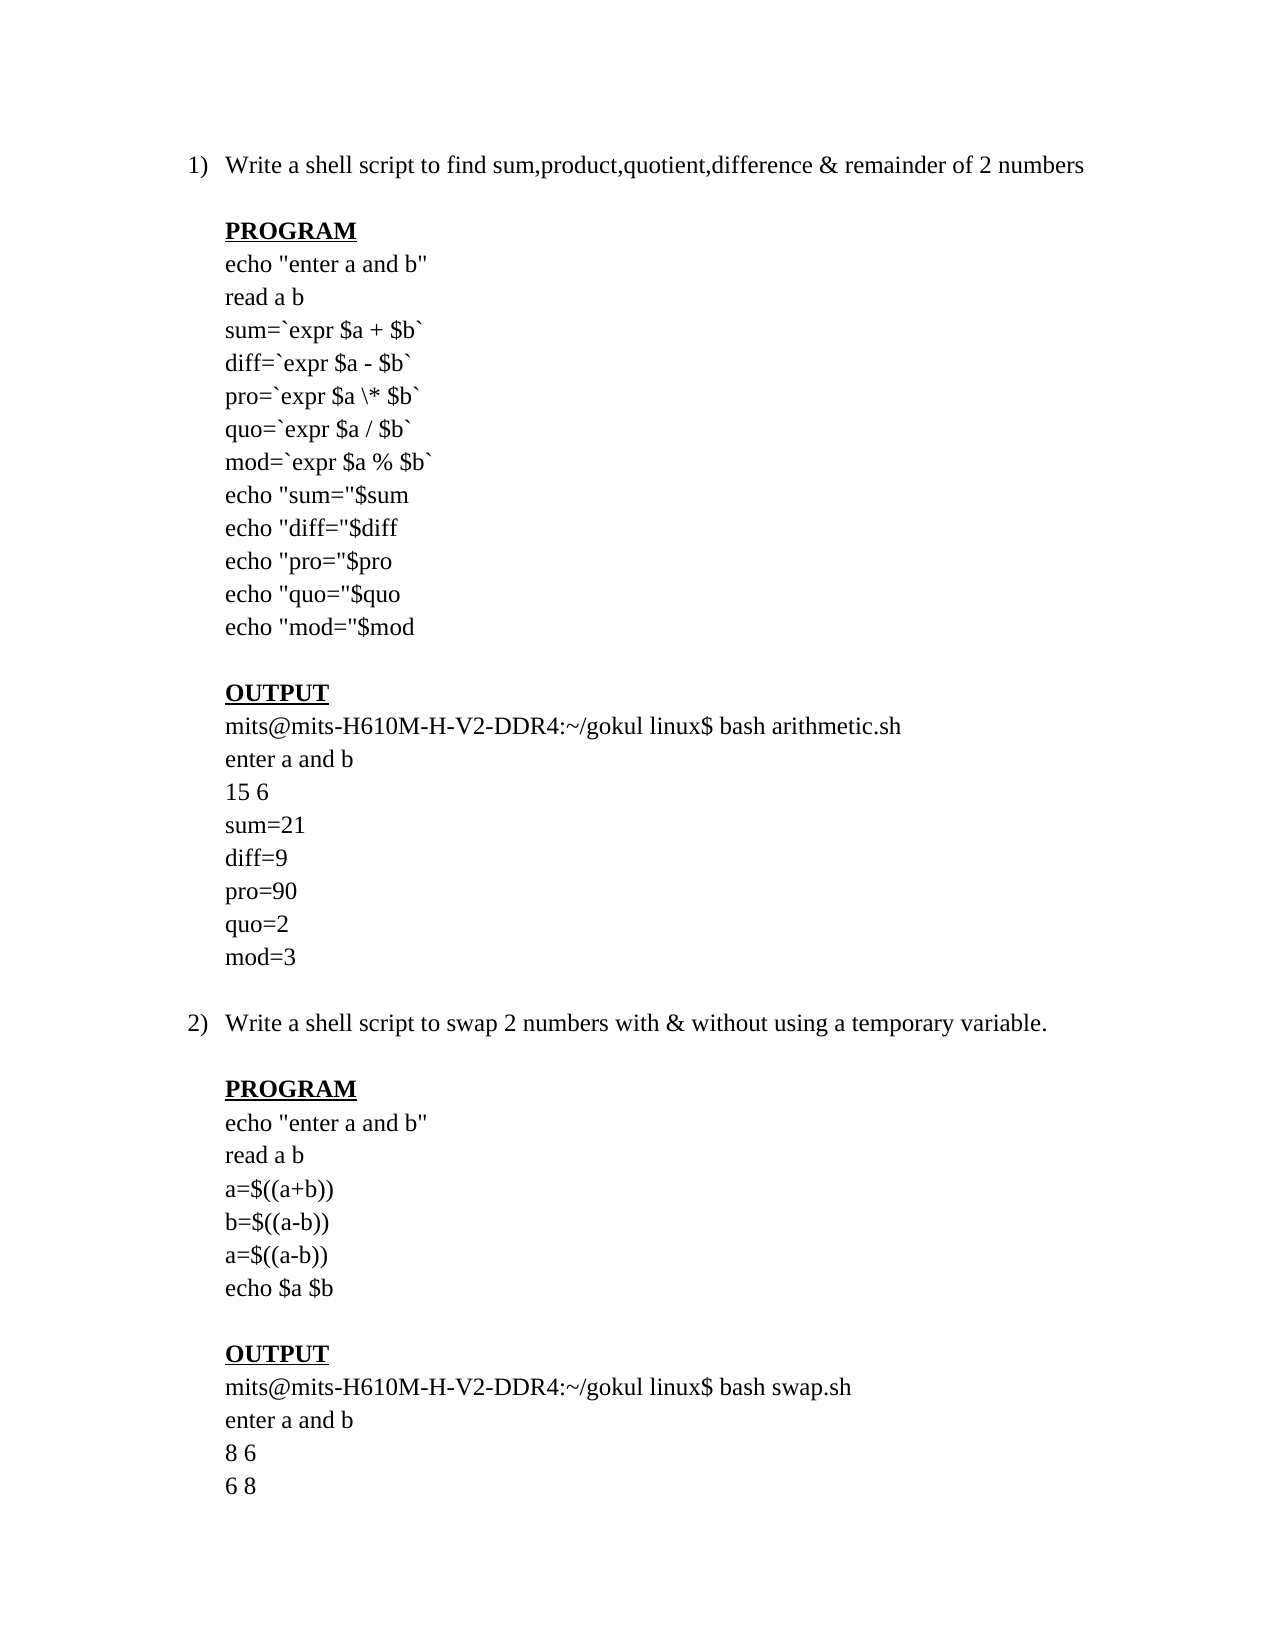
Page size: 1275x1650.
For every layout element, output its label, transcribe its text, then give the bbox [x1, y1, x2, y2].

text OUTPUT [187, 678, 1125, 707]
list sum=`expr $a + $b` [187, 315, 1125, 344]
text pro=90 [187, 876, 1125, 905]
list OUTPUT [187, 1339, 1125, 1367]
list echo "diff="$diff [187, 513, 1125, 542]
text 15 6 [187, 777, 1125, 806]
list pro=`expr $a \* $b` [187, 381, 1125, 410]
list echo $a $b [187, 1273, 1125, 1301]
text enter a and b [187, 1405, 1125, 1433]
list diff=`expr $a - $b` [187, 348, 1125, 377]
list a=$((a-b)) [187, 1240, 1125, 1268]
list Write a shell script to swap 2 numbers with & without using a temporary variable. [187, 1008, 1125, 1037]
list quo=`expr $a / $b` [187, 414, 1125, 443]
list a=$((a+b)) [187, 1174, 1125, 1202]
list echo "pro="$pro [187, 546, 1125, 575]
list echo "mod="$mod [187, 612, 1125, 641]
list read a b [187, 282, 1125, 311]
text mits@mits-H610M-H-V2-DDR4:~/gokul linux$ bash swap.sh [150, 1372, 1125, 1401]
text 8 6 [187, 1438, 1125, 1467]
list echo "sum="$sum [187, 480, 1125, 509]
list echo "enter a and b" [187, 249, 1125, 278]
text mod=3 [187, 942, 1125, 971]
text diff=9 [187, 843, 1125, 872]
list PROGRAM [187, 216, 1125, 245]
list read a b [187, 1141, 1125, 1169]
list b=$((a-b)) [187, 1207, 1125, 1235]
text enter a and b [187, 744, 1125, 773]
text mits@mits-H610M-H-V2-DDR4:~/gokul linux$ bash arithmetic.sh [187, 711, 1125, 740]
text sum=21 [187, 810, 1125, 839]
text 6 8 [187, 1471, 1125, 1499]
list echo "quo="$quo [187, 579, 1125, 608]
list Write a shell script to find sum,product,quotient,difference & remainder of 2 numbers [187, 150, 1125, 179]
list echo "enter a and b" [187, 1108, 1125, 1136]
list PROGRAM [187, 1074, 1125, 1103]
list mod=`expr $a % $b` [187, 447, 1125, 476]
text quo=2 [187, 909, 1125, 938]
